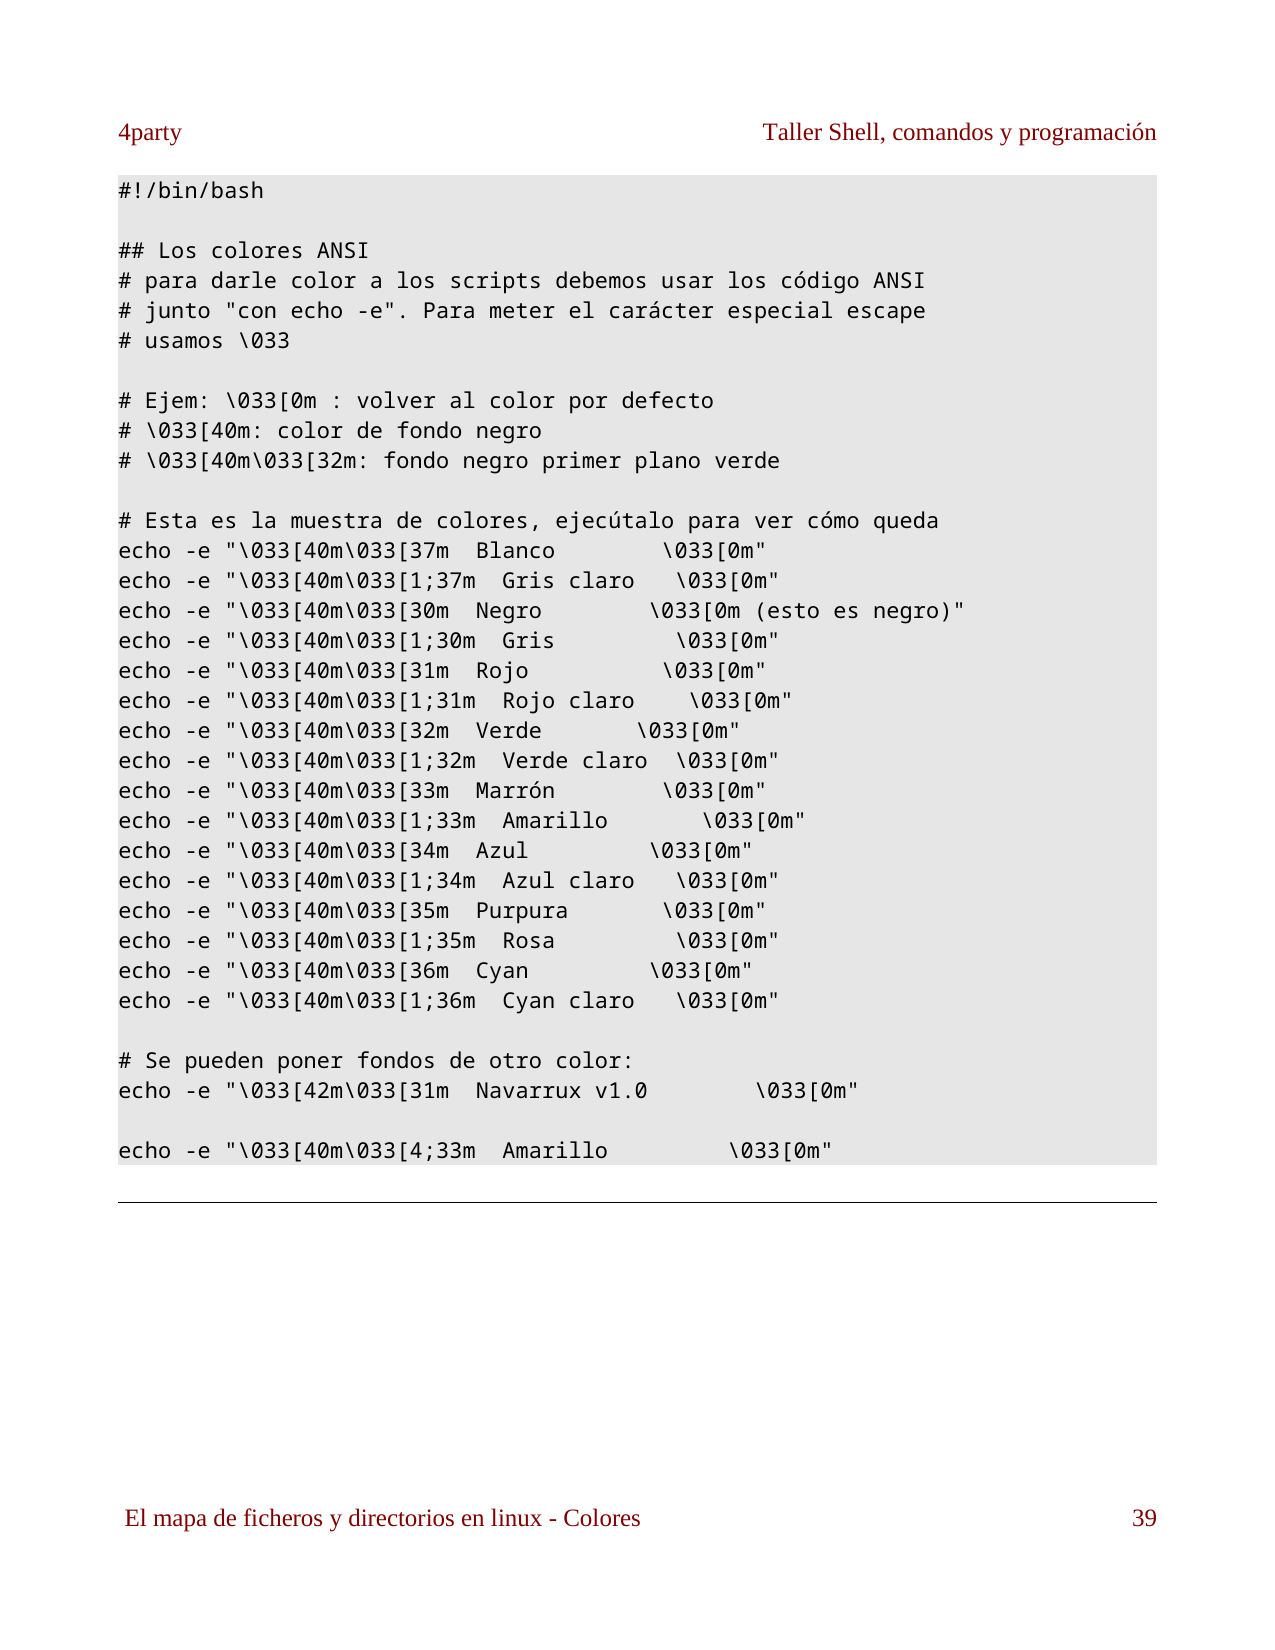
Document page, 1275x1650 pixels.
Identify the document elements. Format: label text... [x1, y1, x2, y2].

text echo -e "\033[40m\033[4;33m Amarillo \033[0m" [118, 1135, 1157, 1165]
text # Se pueden poner fondos de otro color: [118, 1045, 1157, 1075]
text # Ejem: \033[0m : volver al color por defecto [118, 385, 1157, 415]
text echo -e "\033[40m\033[36m Cyan \033[0m" [118, 955, 1157, 985]
text echo -e "\033[40m\033[30m Negro \033[0m (esto es negro)" [118, 595, 1157, 625]
text # \033[40m\033[32m: fondo negro primer plano verde [118, 445, 1157, 475]
text echo -e "\033[40m\033[37m Blanco \033[0m" [118, 535, 1157, 565]
text # \033[40m: color de fondo negro [118, 415, 1157, 445]
text echo -e "\033[40m\033[32m Verde \033[0m" [118, 715, 1157, 745]
text echo -e "\033[40m\033[1;33m Amarillo \033[0m" [118, 805, 1157, 835]
text echo -e "\033[40m\033[1;37m Gris claro \033[0m" [118, 565, 1157, 595]
text echo -e "\033[40m\033[1;34m Azul claro \033[0m" [118, 865, 1157, 895]
text ## Los colores ANSI [118, 235, 1157, 265]
text # Esta es la muestra de colores, ejecútalo para ver cómo queda [118, 505, 1157, 535]
text echo -e "\033[40m\033[33m Marrón \033[0m" [118, 775, 1157, 805]
text echo -e "\033[40m\033[31m Rojo \033[0m" [118, 655, 1157, 685]
text # junto "con echo -e". Para meter el carácter especial escape [118, 295, 1157, 325]
text # para darle color a los scripts debemos usar los código ANSI [118, 265, 1157, 295]
text echo -e "\033[40m\033[1;32m Verde claro \033[0m" [118, 745, 1157, 775]
text echo -e "\033[40m\033[1;35m Rosa \033[0m" [118, 925, 1157, 955]
text echo -e "\033[42m\033[31m Navarrux v1.0 \033[0m" [118, 1075, 1157, 1105]
text echo -e "\033[40m\033[34m Azul \033[0m" [118, 835, 1157, 865]
text echo -e "\033[40m\033[1;31m Rojo claro \033[0m" [118, 685, 1157, 715]
text echo -e "\033[40m\033[1;30m Gris \033[0m" [118, 625, 1157, 655]
text echo -e "\033[40m\033[1;36m Cyan claro \033[0m" [118, 985, 1157, 1015]
text echo -e "\033[40m\033[35m Purpura \033[0m" [118, 895, 1157, 925]
text #!/bin/bash [118, 175, 1157, 205]
text # usamos \033 [118, 325, 1157, 355]
